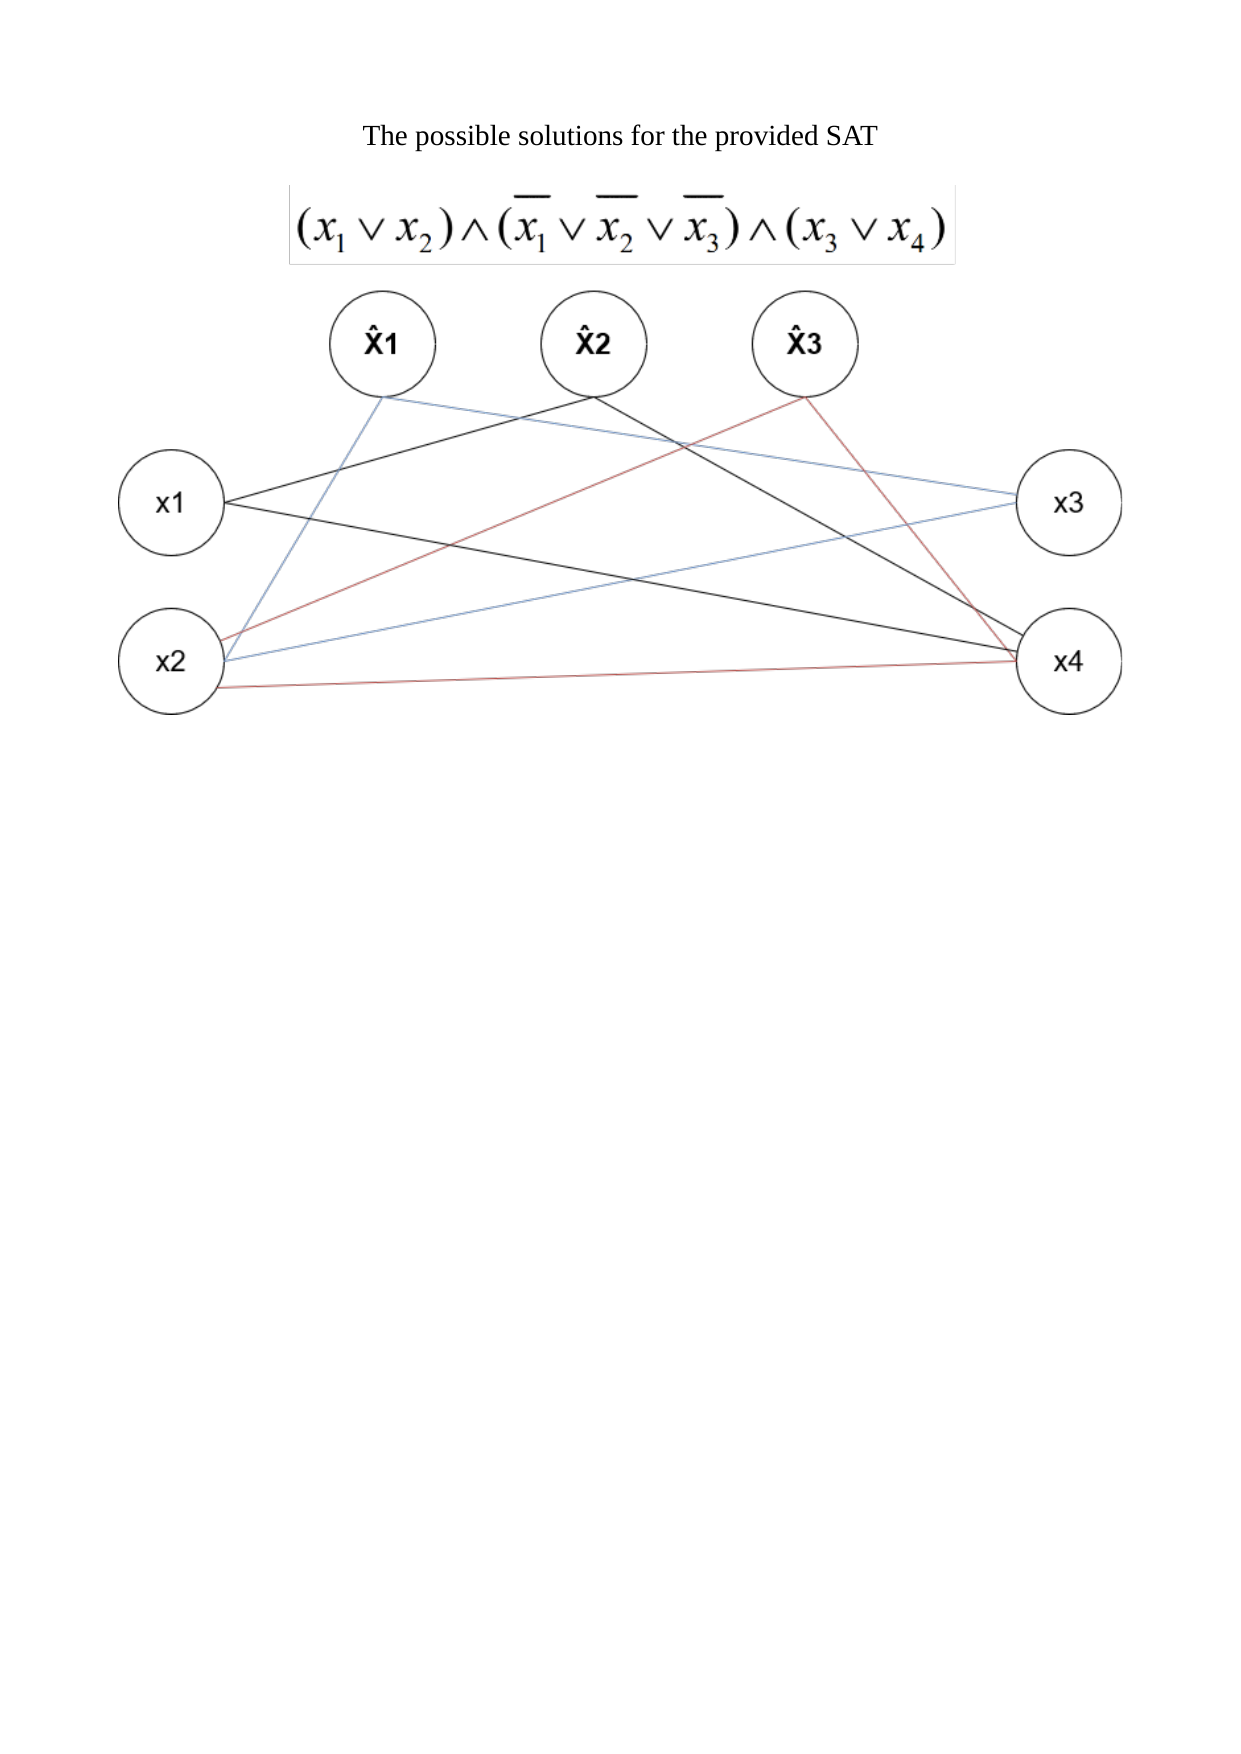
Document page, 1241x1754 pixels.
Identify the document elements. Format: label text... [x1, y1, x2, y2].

text The possible solutions for the provided SAT [118, 118, 1122, 152]
picture [118, 185, 1123, 715]
